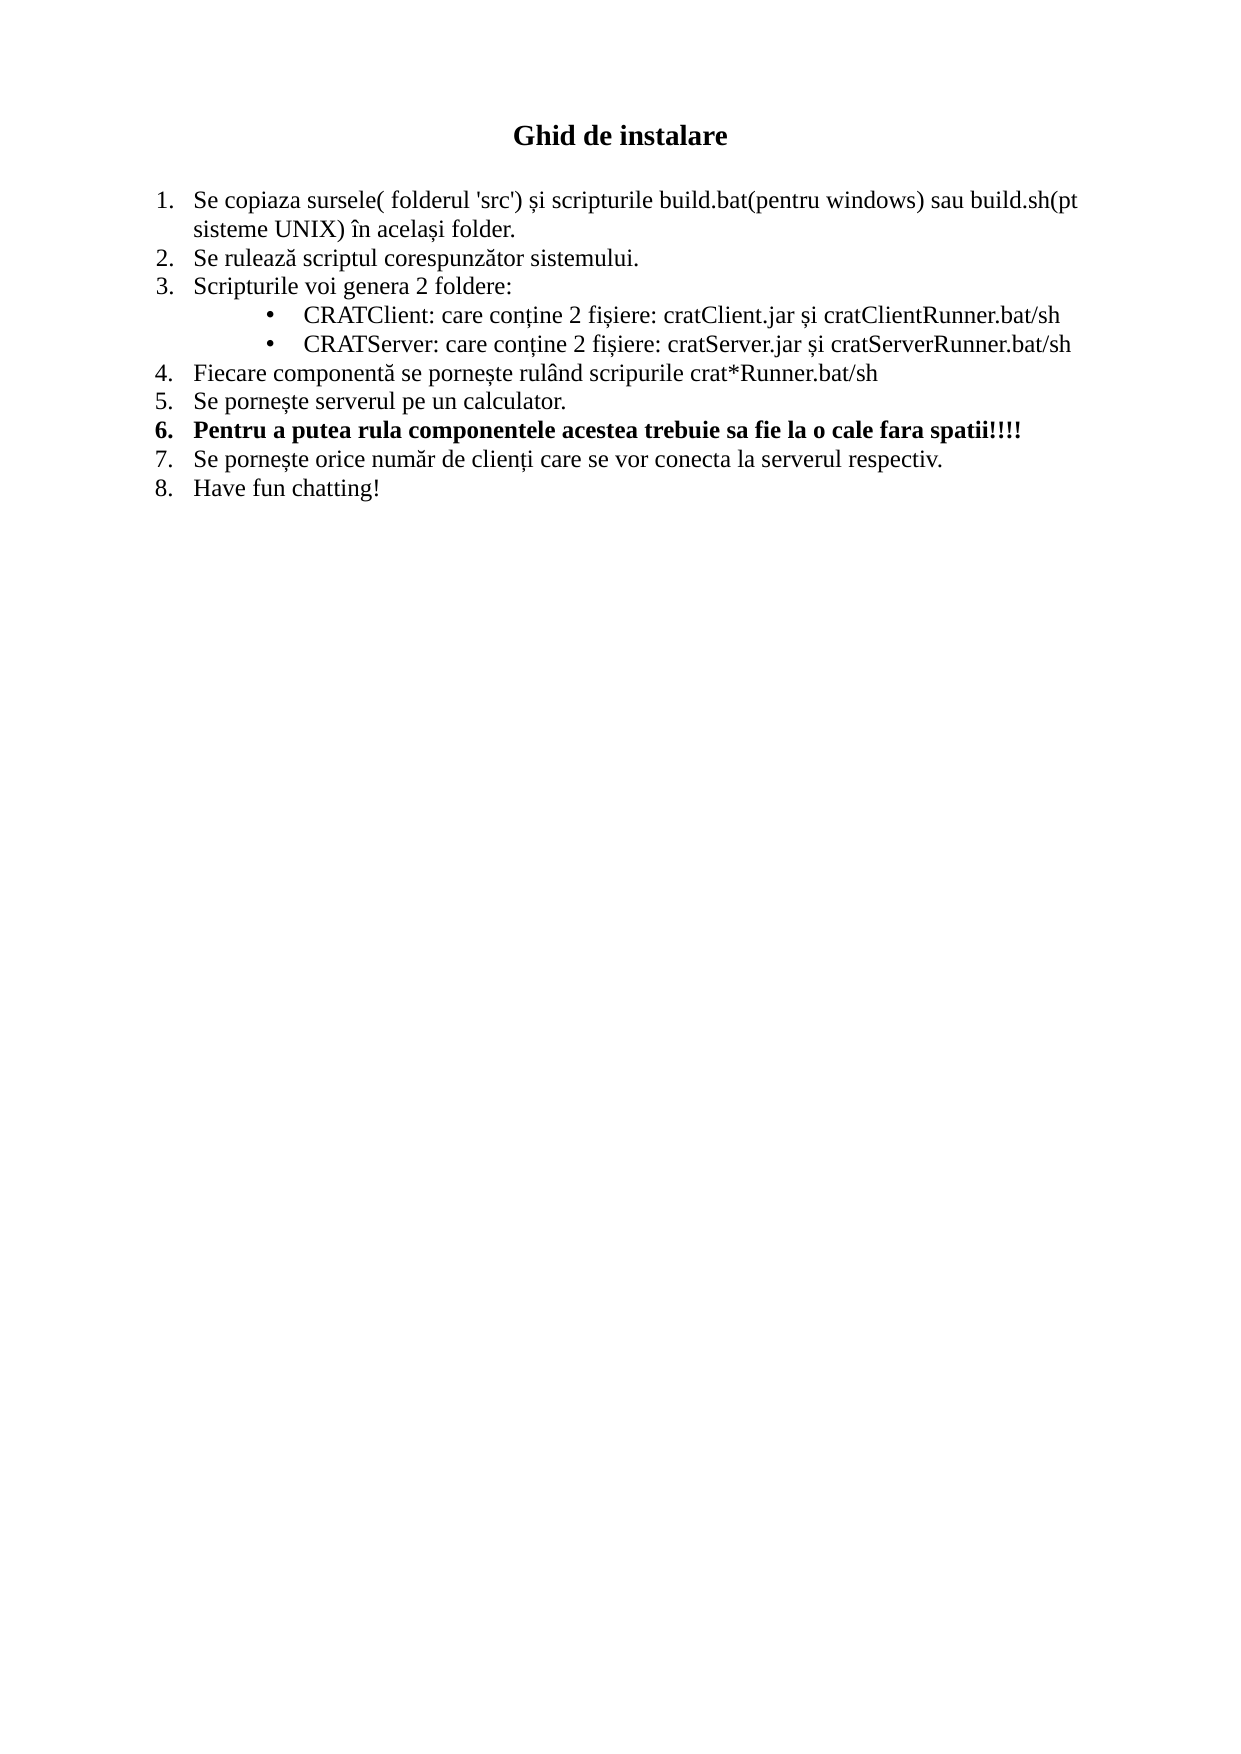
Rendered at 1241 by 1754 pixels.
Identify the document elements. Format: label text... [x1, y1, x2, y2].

text Ghid de instalare [118, 118, 1122, 152]
list Have fun chatting! [154, 473, 1122, 501]
list Se copiaza sursele( folderul 'src') și scripturile build.bat(pentru windows) sau build.sh(pt sisteme UNIX) în același folder. [156, 185, 1122, 243]
list Fiecare componentă se pornește rulând scripurile crat*Runner.bat/sh [154, 358, 1122, 386]
list Se pornește orice număr de clienți care se vor conecta la serverul respectiv. [154, 444, 1122, 473]
list Se pornește serverul pe un calculator. [154, 386, 1122, 415]
list Pentru a putea rula componentele acestea trebuie sa fie la o cale fara spatii!!!! [154, 415, 1122, 444]
list CRATClient: care conține 2 fișiere: cratClient.jar și cratClientRunner.bat/sh [266, 300, 1122, 329]
list Scripturile voi genera 2 foldere: [156, 271, 1122, 300]
list CRATServer: care conține 2 fișiere: cratServer.jar și cratServerRunner.bat/sh [266, 329, 1122, 358]
list Se rulează scriptul corespunzător sistemului. [156, 243, 1122, 271]
